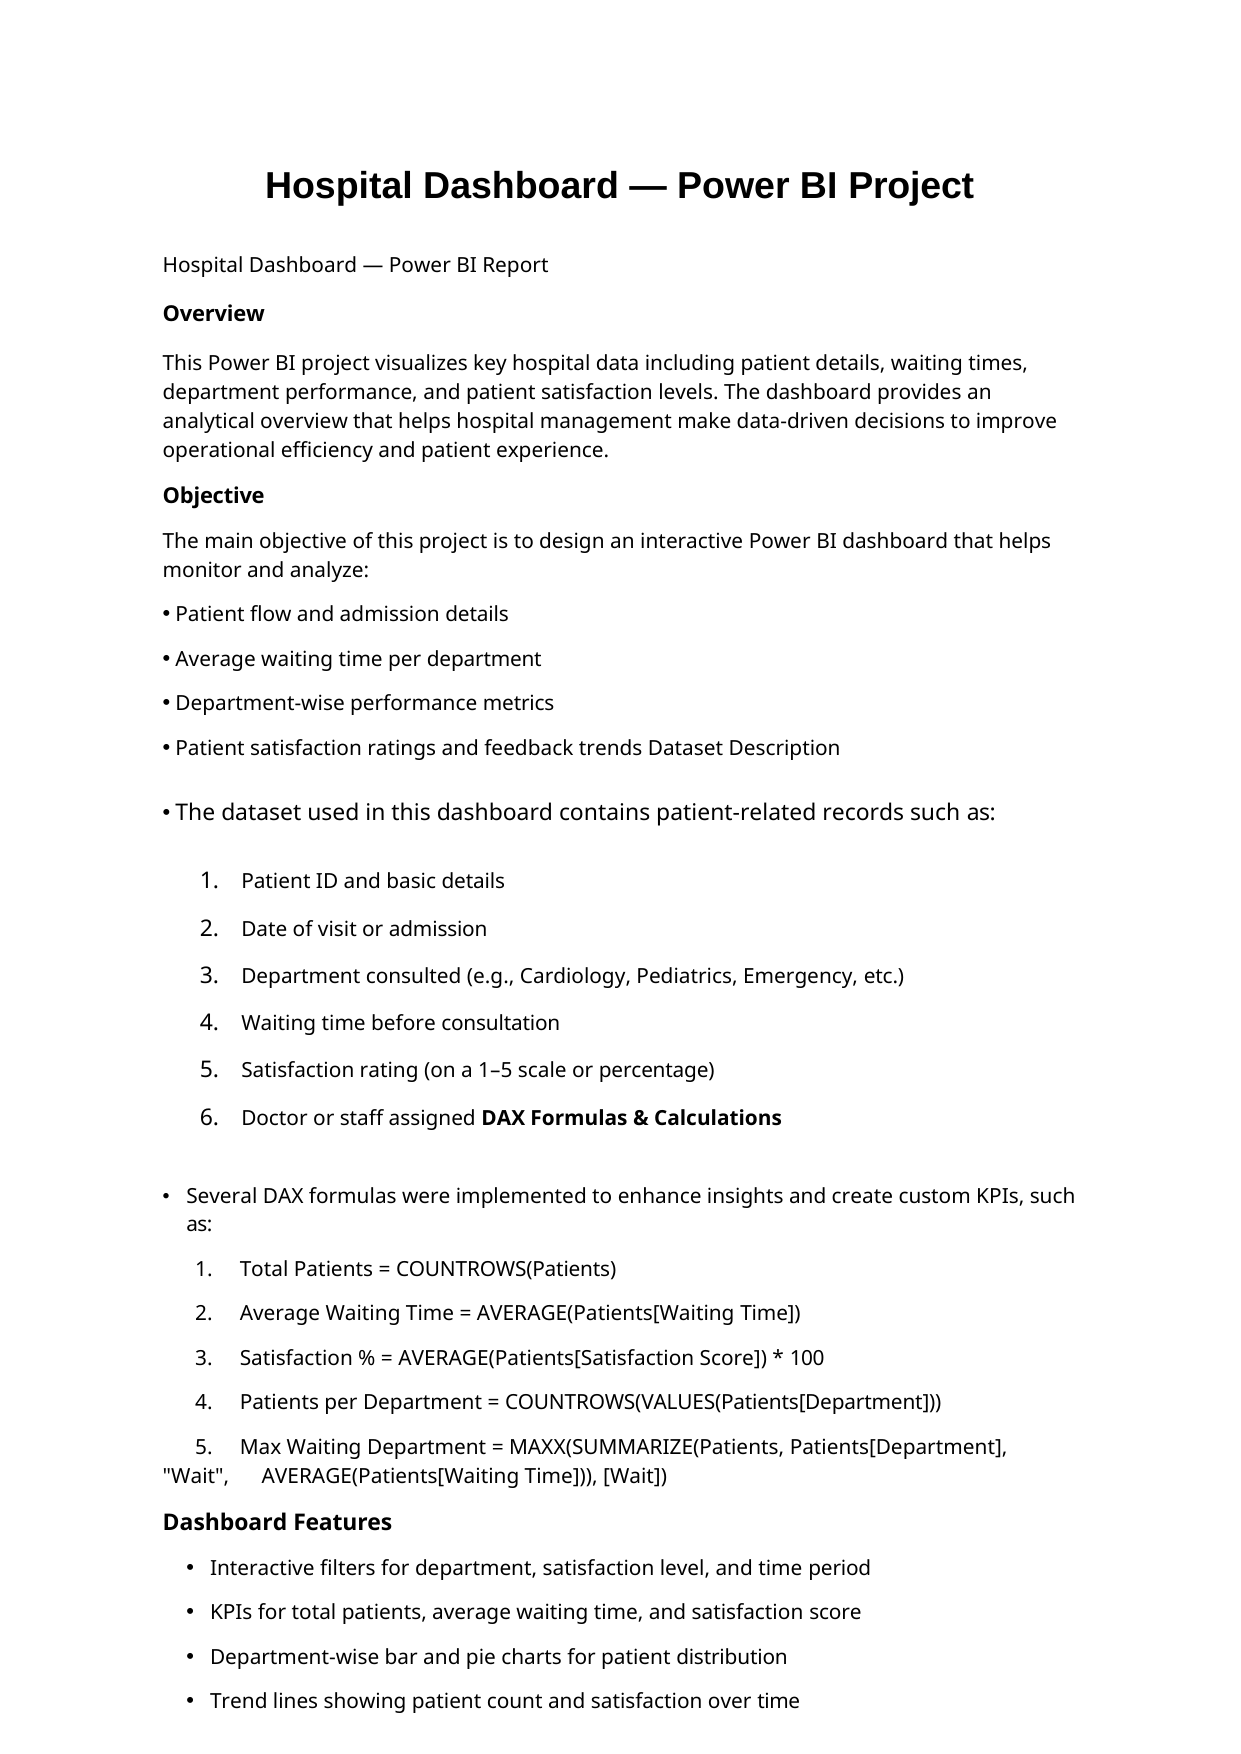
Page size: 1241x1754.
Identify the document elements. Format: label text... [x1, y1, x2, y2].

list Department consulted (e.g., Cardiology, Pediatrics, Emergency, etc.) [199, 959, 1078, 990]
list Patient flow and admission details [162, 599, 1078, 628]
text This Power BI project visualizes key hospital data including patient details, waiting times, department performance, and patient satisfaction levels. The dashboard provides an analytical overview that helps hospital management make data-driven decisions to improve operational efficiency and patient experience. [162, 348, 1078, 464]
list 2. Average Waiting Time = AVERAGE(Patients[Waiting Time]) [162, 1298, 1078, 1327]
list KPIs for total patients, average waiting time, and satisfaction score [186, 1597, 1078, 1626]
list 3. Satisfaction % = AVERAGE(Patients[Satisfaction Score]) * 100 [162, 1343, 1078, 1371]
text Objective [162, 480, 1078, 510]
list Satisfaction rating (on a 1–5 scale or percentage) [199, 1053, 1078, 1084]
list Patient satisfaction ratings and feedback trends Dataset Description [162, 733, 1078, 761]
list Average waiting time per department [162, 644, 1078, 672]
text The main objective of this project is to design an interactive Power BI dashboard that helps monitor and analyze: [162, 526, 1078, 584]
list Several DAX formulas were implemented to enhance insights and create custom KPIs, such as: [162, 1181, 1078, 1238]
list Department-wise performance metrics [162, 688, 1078, 717]
text Hospital Dashboard — Power BI Report Overview [162, 250, 610, 328]
list Date of visit or admission [199, 911, 1078, 943]
list The dataset used in this dashboard contains patient-related records such as: [162, 796, 1078, 827]
list Trend lines showing patient count and satisfaction over time [186, 1686, 1078, 1715]
list Dashboard Features [162, 1506, 1078, 1537]
list 4. Patients per Department = COUNTROWS(VALUES(Patients[Department])) [162, 1387, 1078, 1416]
list 1. Total Patients = COUNTROWS(Patients) [162, 1254, 1078, 1282]
title Hospital Dashboard — Power BI Project [265, 163, 1078, 206]
list Doctor or staff assigned DAX Formulas & Calculations [199, 1101, 1078, 1132]
list Patient ID and basic details [199, 864, 1078, 895]
list 5. Max Waiting Department = MAXX(SUMMARIZE(Patients, Patients[Department], "Wait", AVERAGE(Patients[Waiting Time])), [Wait]) [162, 1432, 1078, 1489]
list Interactive filters for department, satisfaction level, and time period [186, 1553, 1078, 1581]
list Department-wise bar and pie charts for patient distribution [186, 1642, 1078, 1670]
list Waiting time before consultation [199, 1006, 1078, 1037]
